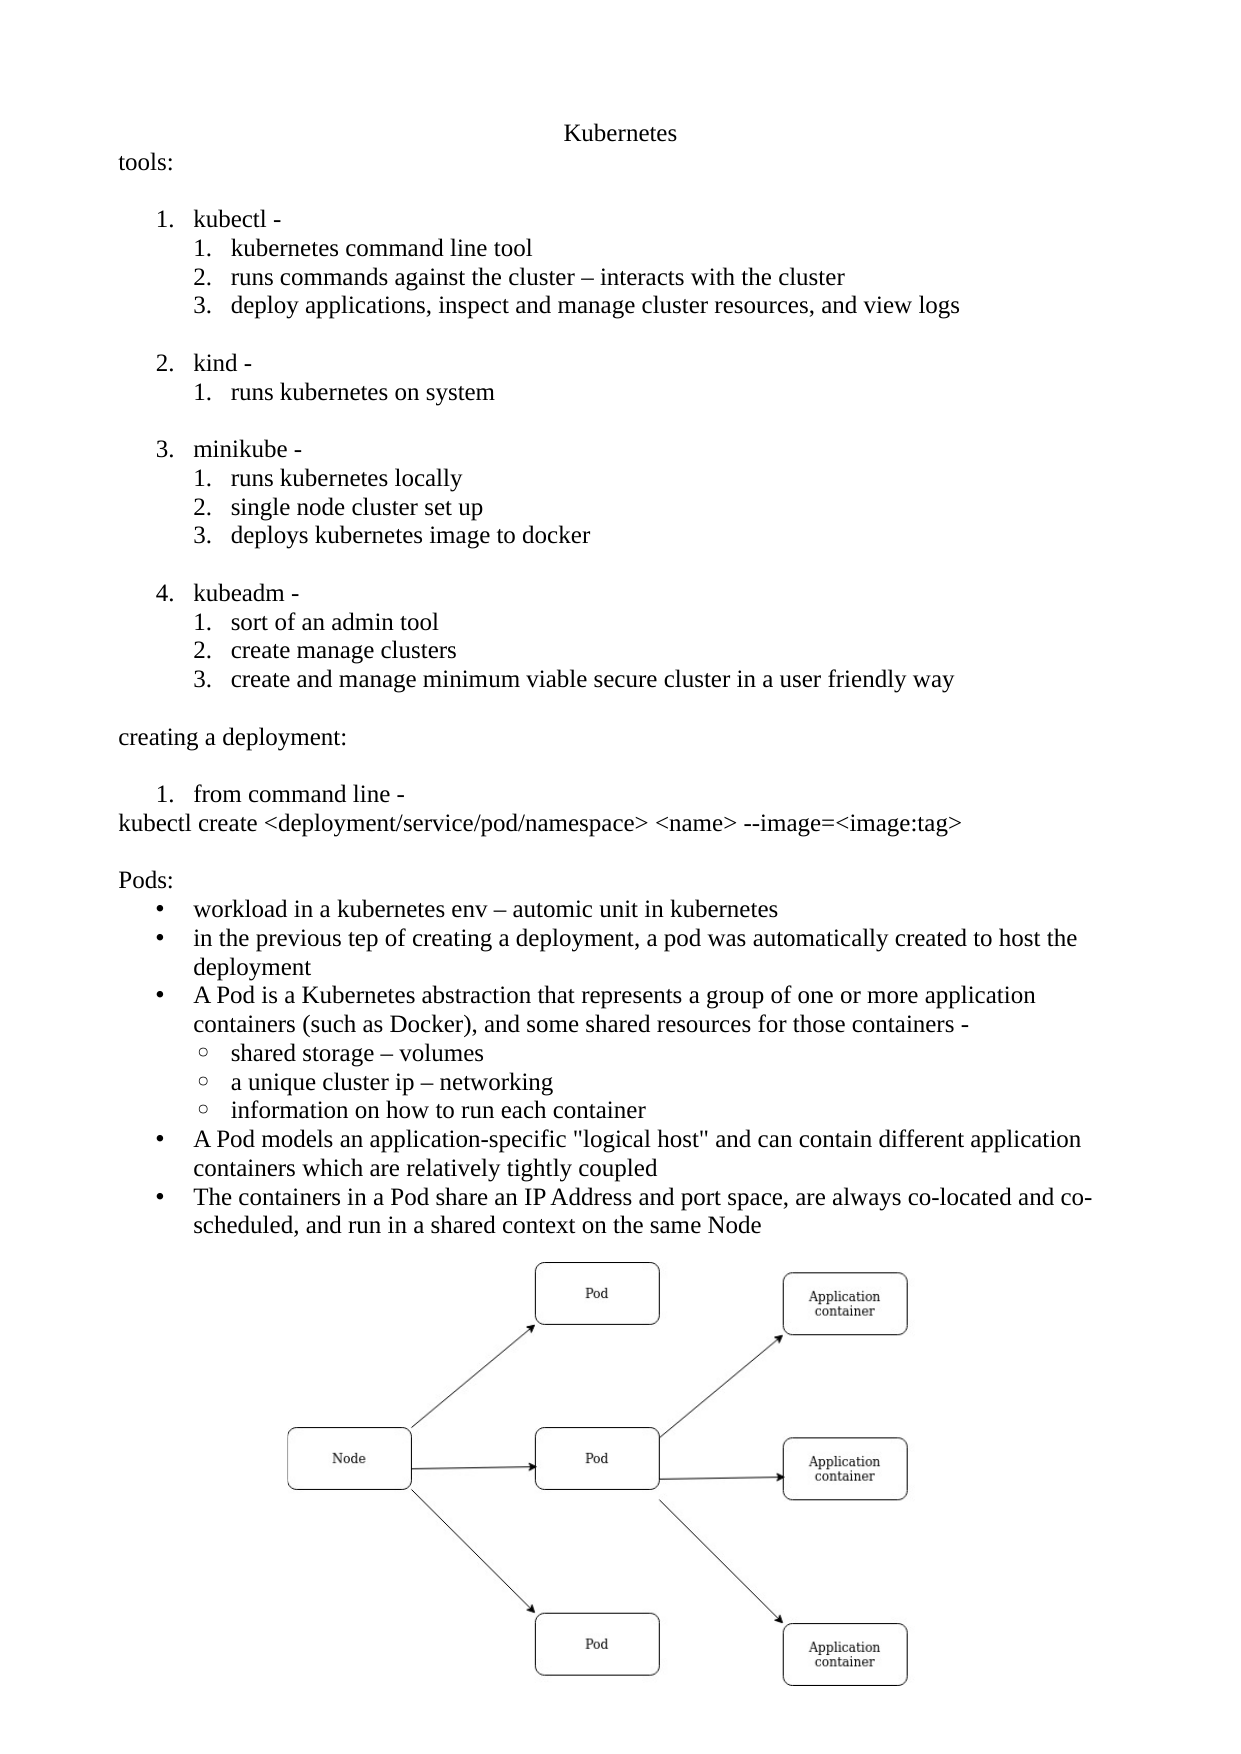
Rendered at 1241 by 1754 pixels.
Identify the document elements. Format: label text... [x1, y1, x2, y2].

list runs commands against the cluster – interacts with the cluster [193, 262, 1122, 291]
text Kubernetes [118, 118, 1122, 147]
list kubectl - [156, 204, 1122, 233]
list a unique cluster ip – networking [193, 1067, 1122, 1096]
list A Pod is a Kubernetes abstraction that represents a group of one or more application containers (such as Docker), and some shared resources for those containers - [156, 981, 1122, 1038]
list A Pod models an application-specific "logical host" and can contain different application containers which are relatively tightly coupled [156, 1124, 1122, 1182]
list shared storage – volumes [193, 1038, 1122, 1067]
text tools: [118, 147, 1122, 176]
list in the previous tep of creating a deployment, a pod was automatically created to host the deployment [156, 923, 1122, 981]
list deploys kubernetes image to docker [193, 521, 1122, 549]
text Pods: [118, 866, 1122, 894]
text kubectl create <deployment/service/pod/namespace> <name> --image=<image:tag> [118, 808, 1122, 837]
list sort of an admin tool [193, 607, 1122, 636]
list minikube - [156, 434, 1122, 463]
list deploy applications, inspect and manage cluster resources, and view logs [193, 291, 1122, 319]
list kubernetes command line tool [193, 233, 1122, 262]
list create manage clusters [193, 636, 1122, 664]
list runs kubernetes locally [193, 463, 1122, 492]
list single node cluster set up [193, 492, 1122, 521]
text creating a deployment: [118, 722, 1122, 751]
list kind - [156, 348, 1122, 377]
list information on how to run each container [193, 1096, 1122, 1124]
list runs kubernetes on system [193, 377, 1122, 406]
list workload in a kubernetes env – automic unit in kubernetes [156, 894, 1122, 923]
picture [287, 1262, 915, 1686]
list from command line - [156, 779, 1122, 808]
list create and manage minimum viable secure cluster in a user friendly way [193, 664, 1122, 693]
list kubeadm - [156, 578, 1122, 607]
list The containers in a Pod share an IP Address and port space, are always co-located and co-scheduled, and run in a shared context on the same Node [156, 1182, 1122, 1239]
